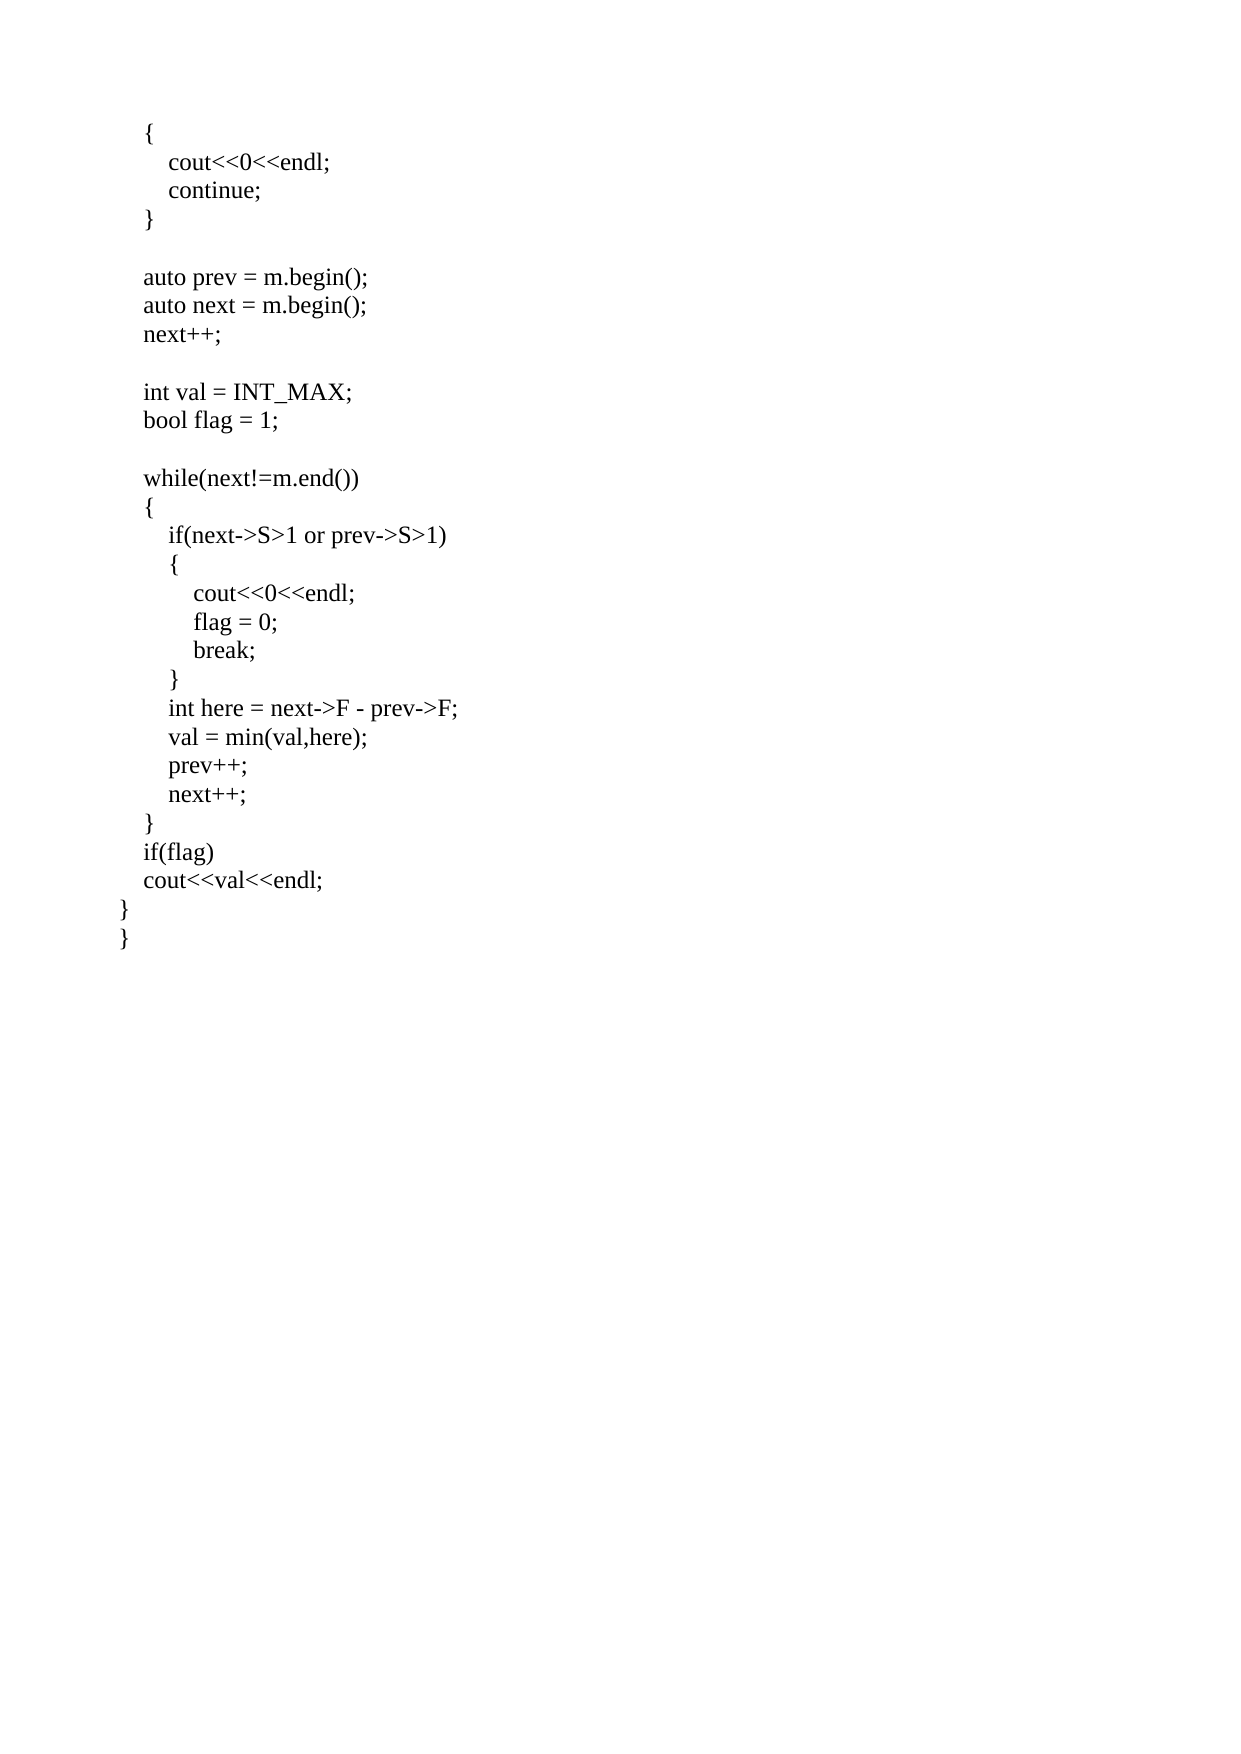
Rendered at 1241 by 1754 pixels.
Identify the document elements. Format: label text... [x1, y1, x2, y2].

text { [118, 549, 1122, 578]
text cout<<0<<endl; [118, 147, 1122, 176]
text if(flag) [118, 837, 1122, 866]
text } [118, 204, 1122, 233]
text cout<<0<<endl; [118, 578, 1122, 607]
text { [118, 492, 1122, 521]
text } [118, 894, 1122, 923]
text flag = 0; [118, 607, 1122, 636]
text next++; [118, 779, 1122, 808]
text auto prev = m.begin(); [118, 262, 1122, 291]
text auto next = m.begin(); [118, 291, 1122, 319]
text cout<<val<<endl; [118, 866, 1122, 894]
text bool flag = 1; [118, 406, 1122, 434]
text prev++; [118, 751, 1122, 779]
text } [118, 923, 1122, 952]
text } [118, 808, 1122, 837]
text { [118, 118, 1122, 147]
text if(next->S>1 or prev->S>1) [118, 521, 1122, 549]
text break; [118, 636, 1122, 664]
text val = min(val,here); [118, 722, 1122, 751]
text int here = next->F - prev->F; [118, 693, 1122, 722]
text next++; [118, 319, 1122, 348]
text continue; [118, 176, 1122, 204]
text } [118, 664, 1122, 693]
text int val = INT_MAX; [118, 377, 1122, 406]
text while(next!=m.end()) [118, 463, 1122, 492]
